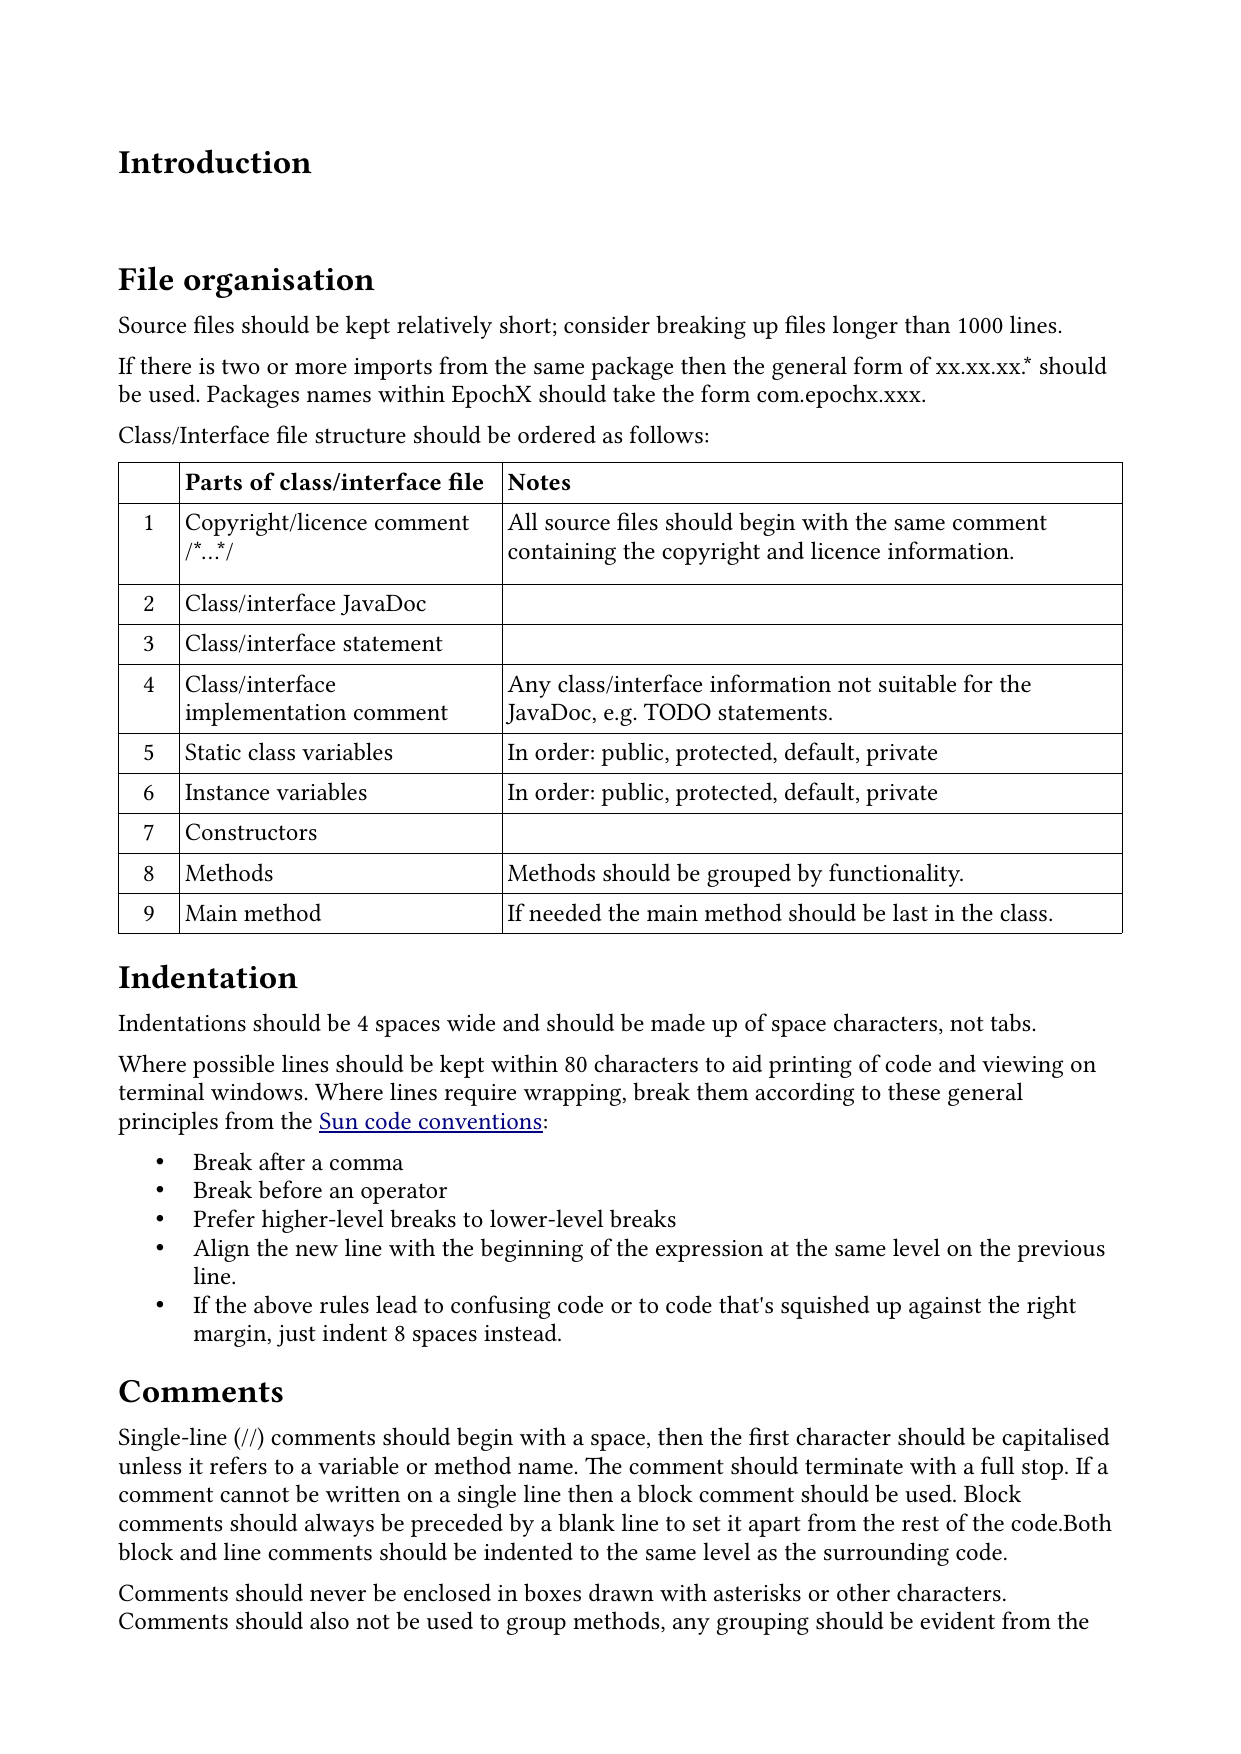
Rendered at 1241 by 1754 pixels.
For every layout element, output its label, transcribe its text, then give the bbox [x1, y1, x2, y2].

table_header Parts of class/interface file [180, 463, 502, 502]
table_cell Main method [180, 894, 502, 933]
text Comments should never be enclosed in boxes drawn with asterisks or other characters. Comments should also not be used to group methods, any grouping should be evident from the [118, 1579, 1122, 1636]
table_cell 9 [119, 894, 179, 933]
table_cell [503, 585, 1122, 624]
table_cell In order: public, protected, default, private [503, 734, 1122, 772]
table_cell 6 [119, 774, 179, 813]
table_cell Class/interface JavaDoc [180, 585, 502, 624]
text Source files should be kept relatively short; consider breaking up files longer than 1000 lines. [118, 311, 1122, 339]
text Single-line (//) comments should begin with a space, then the first character should be capitalised unless it refers to a variable or method name. The comment should terminate with a full stop. If a comment cannot be written on a single line then a block comment should be used. Block comments should always be preceded by a blank line to set it apart from the rest of the code.Both block and line comments should be indented to the same level as the surrounding code. [118, 1423, 1122, 1566]
subtitle Indentation [118, 958, 1122, 996]
table_cell All source files should begin with the same comment containing the copyright and licence information. [503, 504, 1122, 583]
table_cell [503, 814, 1122, 853]
table_cell 2 [119, 585, 179, 624]
list Align the new line with the beginning of the expression at the same level on the previous line. [156, 1233, 1122, 1291]
table_header Notes [503, 463, 1122, 502]
text Class/Interface file structure should be ordered as follows: [118, 421, 1122, 450]
table_cell If needed the main method should be last in the class. [503, 894, 1122, 933]
list Prefer higher-level breaks to lower-level breaks [156, 1205, 1122, 1233]
table_cell 5 [119, 734, 179, 772]
table_cell In order: public, protected, default, private [503, 774, 1122, 813]
table_cell Class/interface statement [180, 625, 502, 664]
table_cell Methods [180, 854, 502, 893]
table_cell 4 [119, 665, 179, 732]
table_cell 1 [119, 504, 179, 583]
table_cell Copyright/licence comment /*...*/ [180, 504, 502, 583]
table_cell 7 [119, 814, 179, 853]
text Indentations should be 4 spaces wide and should be made up of space characters, not tabs. [118, 1009, 1122, 1037]
table_cell 3 [119, 625, 179, 664]
subtitle File organisation [118, 260, 1122, 298]
list Break before an operator [156, 1176, 1122, 1205]
table_cell Methods should be grouped by functionality. [503, 854, 1122, 893]
list If the above rules lead to confusing code or to code that's squished up against the right margin, just indent 8 spaces instead. [156, 1291, 1122, 1348]
list Break after a comma [156, 1148, 1122, 1176]
text If there is two or more imports from the same package then the general form of xx.xx.xx.* should be used. Packages names within EpochX should take the form com.epochx.xxx. [118, 352, 1122, 409]
table_cell Class/interface implementation comment [180, 665, 502, 732]
table_cell Any class/interface information not suitable for the JavaDoc, e.g. TODO statements. [503, 665, 1122, 732]
table_cell Constructors [180, 814, 502, 853]
subtitle Comments [118, 1373, 1122, 1411]
subtitle Introduction [118, 143, 1122, 181]
table_cell 8 [119, 854, 179, 893]
table_cell Static class variables [180, 734, 502, 772]
table_cell [503, 625, 1122, 664]
table_cell Instance variables [180, 774, 502, 813]
table_header [119, 463, 179, 502]
text Where possible lines should be kept within 80 characters to aid printing of code and viewing on terminal windows. Where lines require wrapping, break them according to these general principles from the Sun code conventions: [118, 1050, 1122, 1135]
